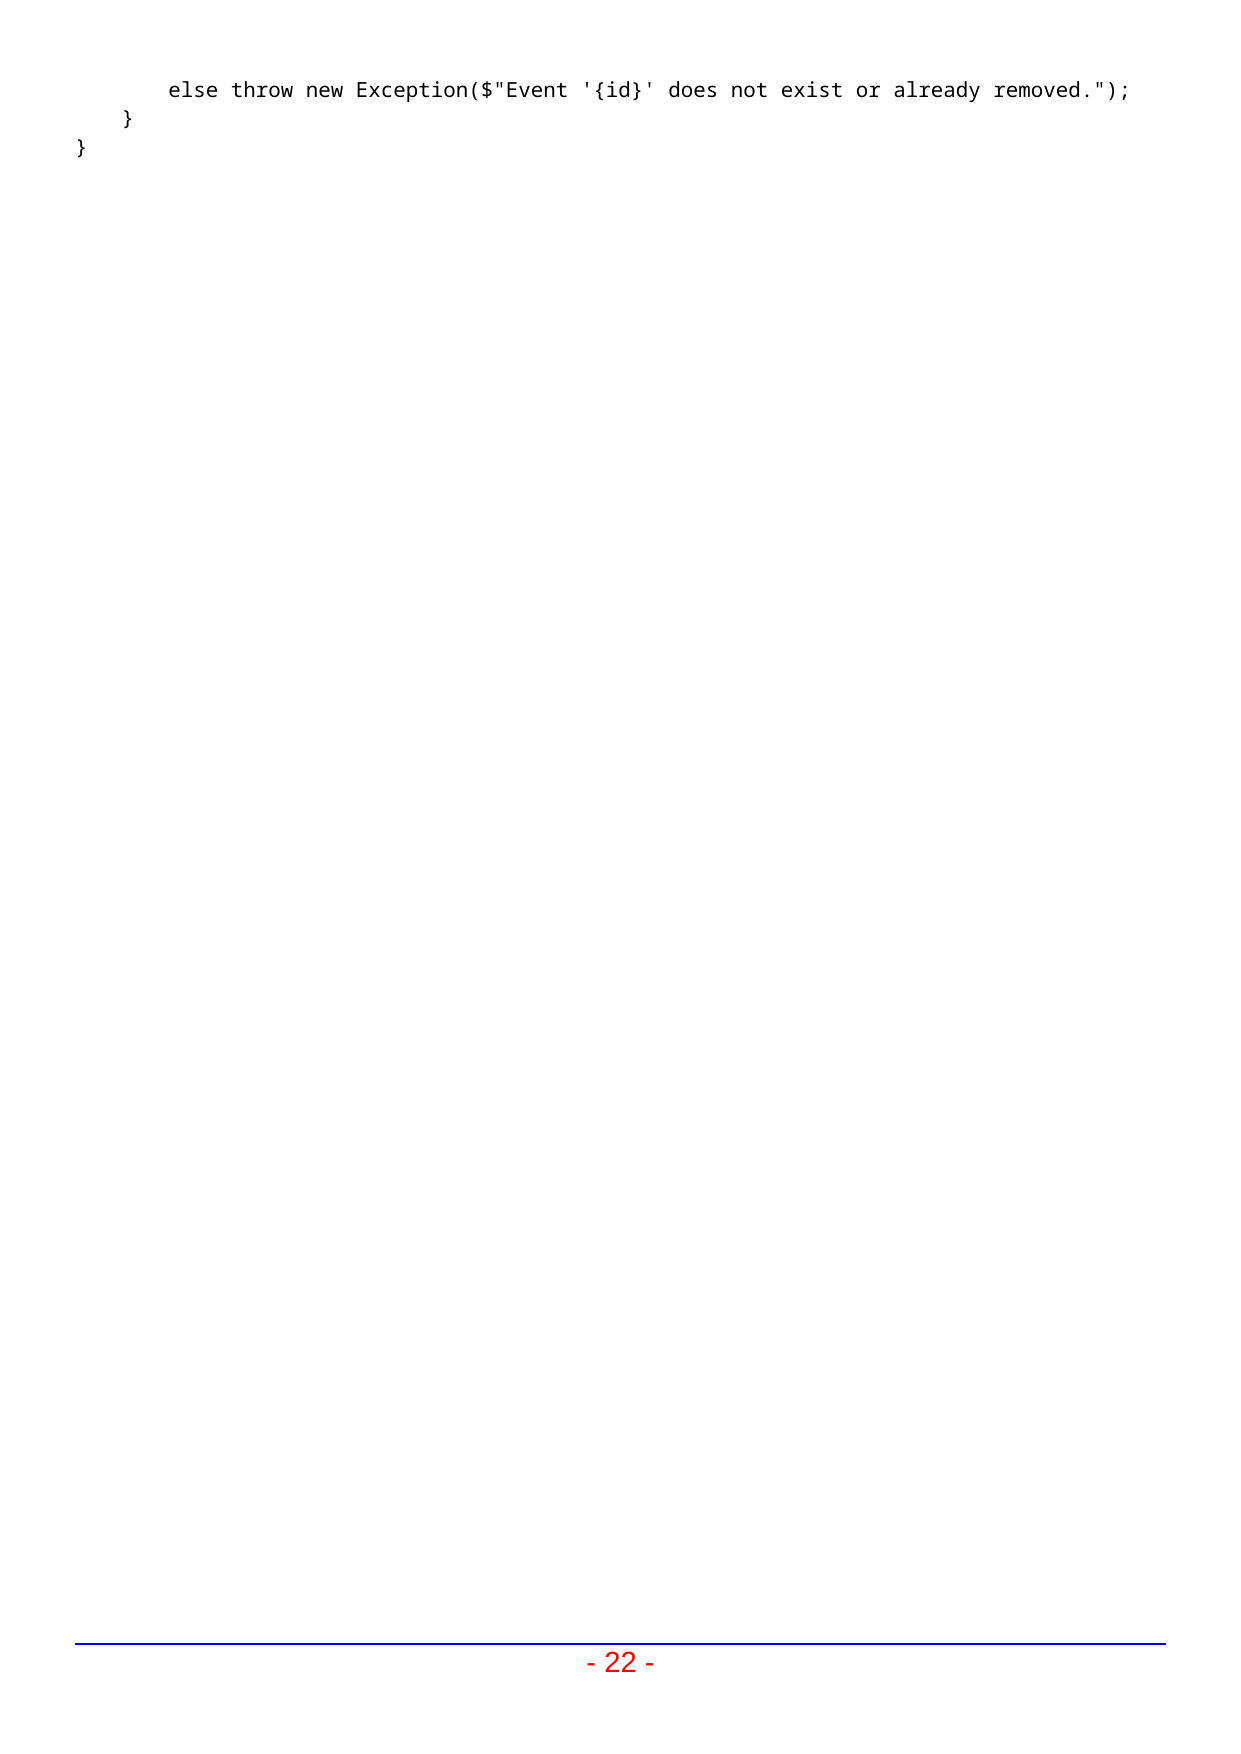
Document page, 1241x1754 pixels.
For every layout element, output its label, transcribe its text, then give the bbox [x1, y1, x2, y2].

text } [75, 132, 1166, 160]
text } [75, 103, 1166, 132]
text else throw new Exception($"Event '{id}' does not exist or already removed."); [75, 75, 1166, 103]
